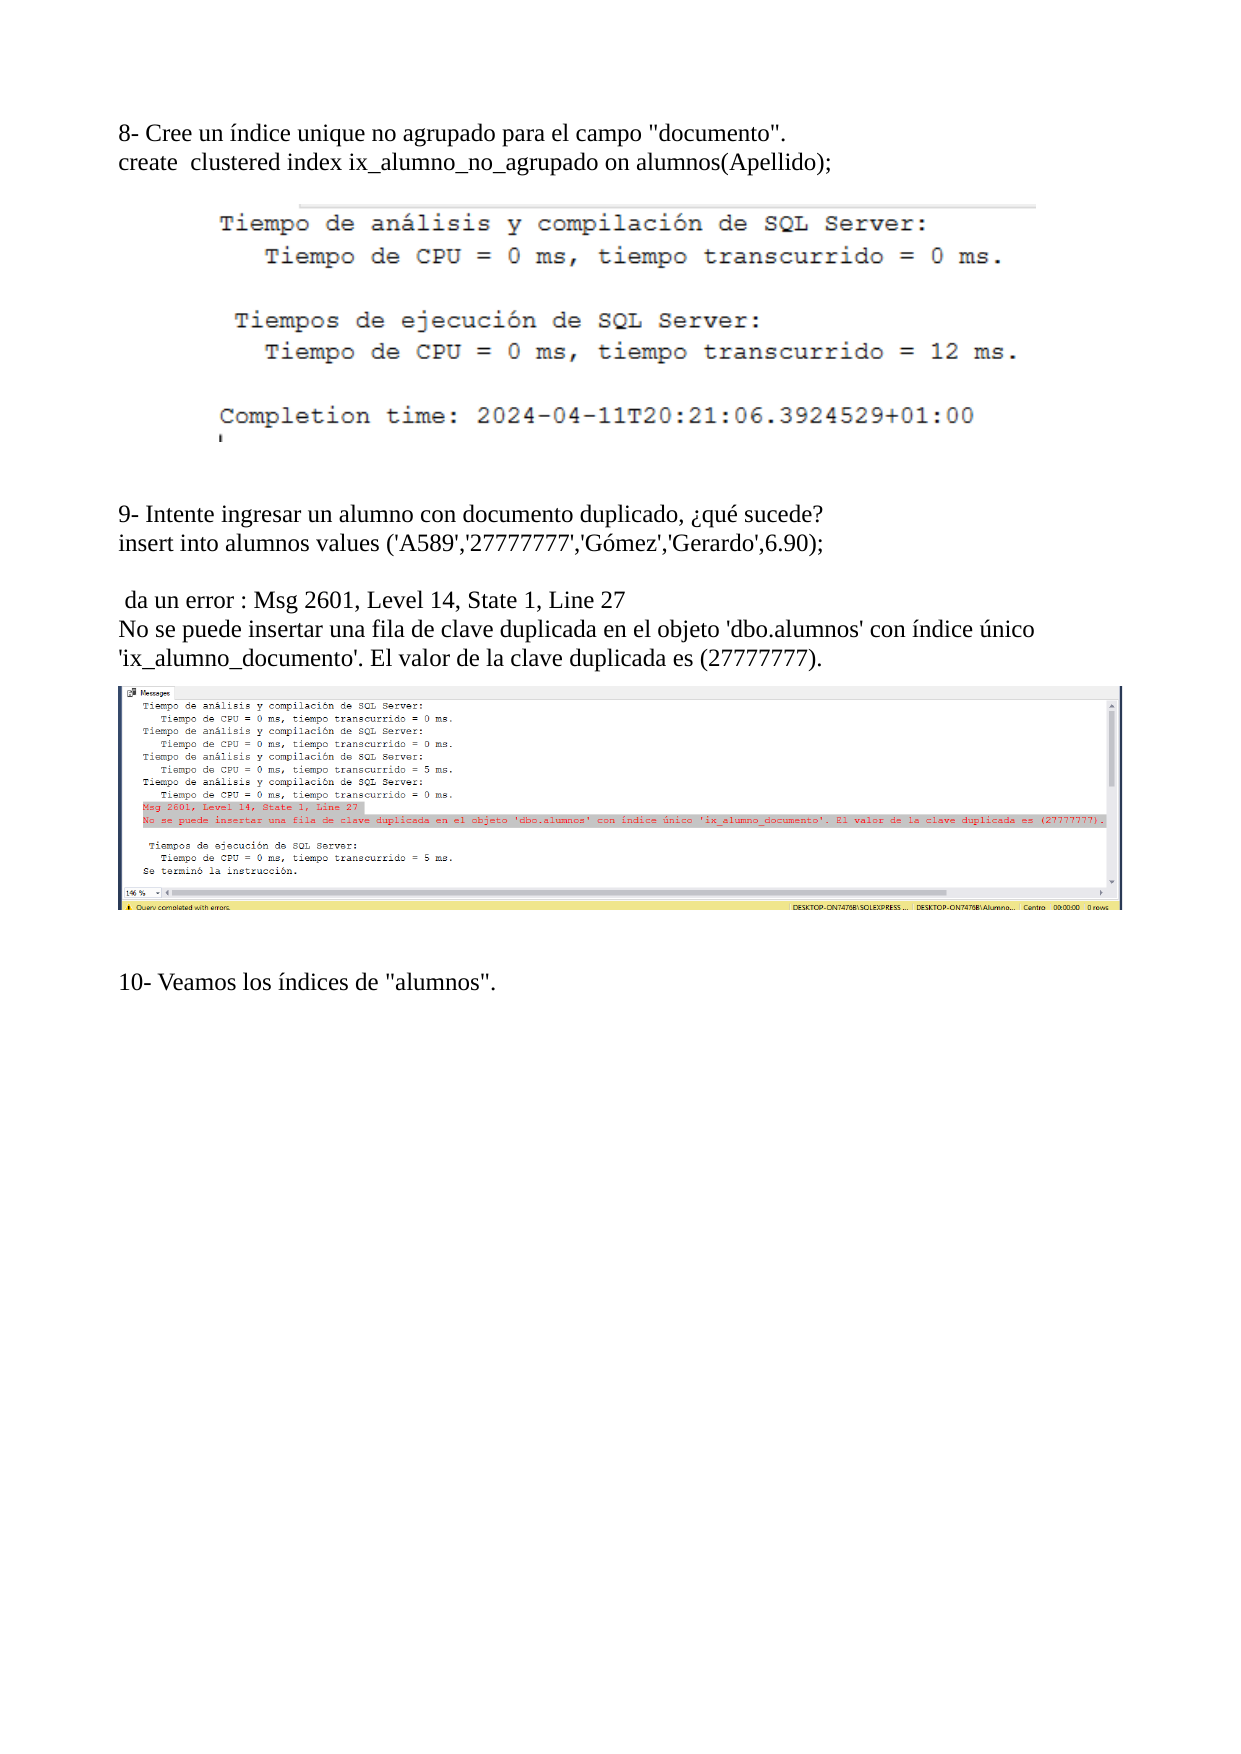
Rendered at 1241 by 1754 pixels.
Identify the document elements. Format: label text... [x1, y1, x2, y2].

picture [204, 204, 1036, 442]
picture [118, 686, 1123, 910]
text No se puede insertar una fila de clave duplicada en el objeto 'dbo.alumnos' con índice único 'ix_alumno_documento'. El valor de la clave duplicada es (27777777). [118, 614, 1122, 672]
text da un error : Msg 2601, Level 14, State 1, Line 27 [118, 586, 1122, 614]
text 8- Cree un índice unique no agrupado para el campo "documento". [118, 118, 1122, 147]
text insert into alumnos values ('A589','27777777','Gómez','Gerardo',6.90); [118, 528, 1122, 557]
text 9- Intente ingresar un alumno con documento duplicado, ¿qué sucede? [118, 499, 1122, 528]
text 10- Veamos los índices de "alumnos". [118, 967, 1122, 996]
text create clustered index ix_alumno_no_agrupado on alumnos(Apellido); [118, 147, 1122, 176]
